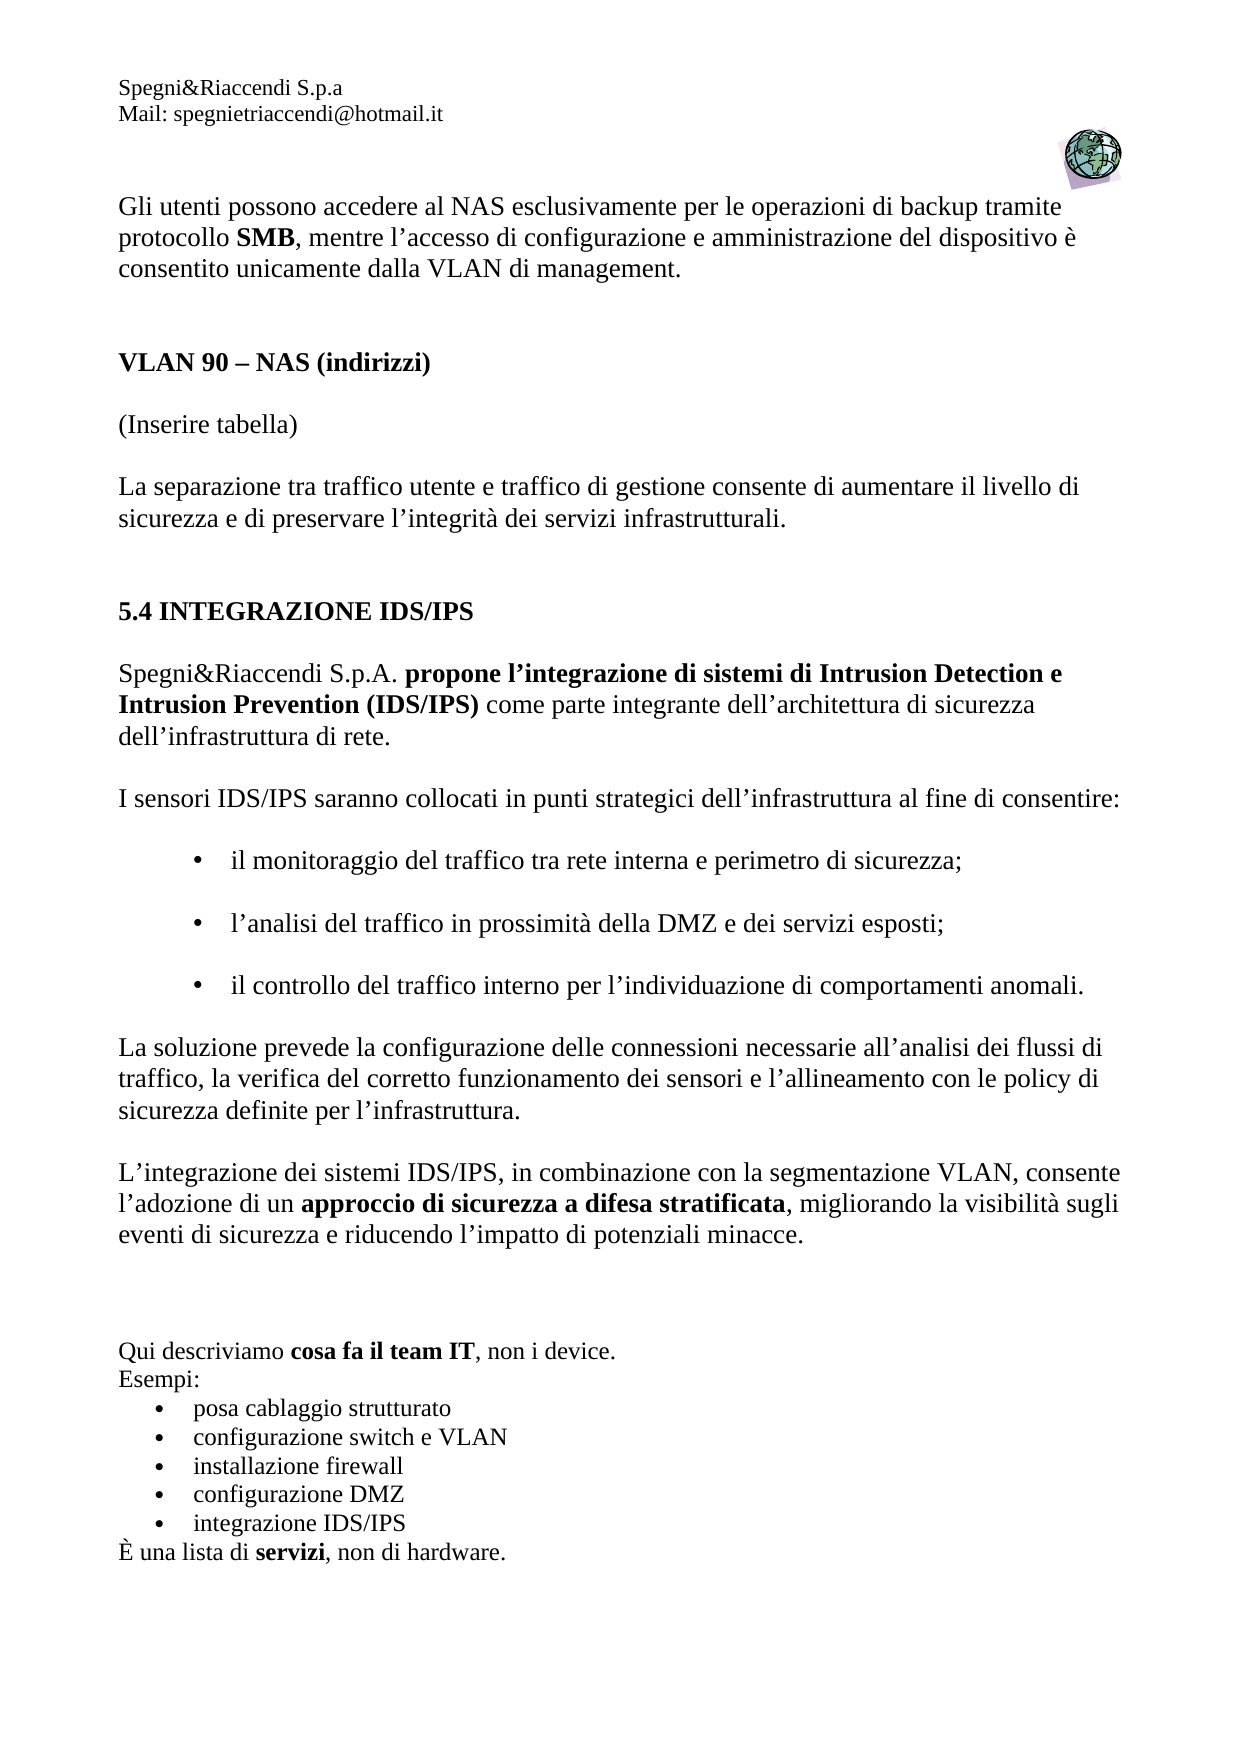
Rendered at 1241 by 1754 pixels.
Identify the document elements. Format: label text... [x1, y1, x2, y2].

text La soluzione prevede la configurazione delle connessioni necessarie all’analisi dei flussi di traffico, la verifica del corretto funzionamento dei sensori e l’allineamento con le policy di sicurezza definite per l’infrastruttura. L’integrazione dei sistemi IDS/IPS, in combinazione con la segmentazione VLAN, consente l’adozione di un approccio di sicurezza a difesa stratificata, migliorando la visibilità sugli eventi di sicurezza e riducendo l’impatto di potenziali minacce. [118, 1031, 1122, 1249]
list configurazione DMZ [156, 1479, 1122, 1508]
text È una lista di servizi, non di hardware. [118, 1537, 1122, 1566]
text Esempi: [118, 1364, 1122, 1393]
list configurazione switch e VLAN [156, 1422, 1122, 1451]
list posa cablaggio strutturato [156, 1393, 1122, 1422]
text Gli utenti possono accedere al NAS esclusivamente per le operazioni di backup tramite protocollo SMB, mentre l’accesso di configurazione e amministrazione del dispositivo è consentito unicamente dalla VLAN di management. [118, 190, 1122, 284]
list l’analisi del traffico in prossimità della DMZ e dei servizi esposti; [193, 907, 1122, 938]
text La separazione tra traffico utente e traffico di gestione consente di aumentare il livello di sicurezza e di preservare l’integrità dei servizi infrastrutturali. [118, 471, 1122, 533]
text (Inserire tabella) [118, 408, 1122, 439]
text VLAN 90 – NAS (indirizzi) [118, 346, 1122, 377]
list installazione firewall [156, 1451, 1122, 1479]
list il monitoraggio del traffico tra rete interna e perimetro di sicurezza; [193, 844, 1122, 876]
text Spegni&Riaccendi S.p.A. propone l’integrazione di sistemi di Intrusion Detection e Intrusion Prevention (IDS/IPS) come parte integrante dell’architettura di sicurezza dell’infrastruttura di rete. I sensori IDS/IPS saranno collocati in punti strategici dell’infrastruttura al fine di consentire: [118, 657, 1122, 813]
list integrazione IDS/IPS [156, 1508, 1122, 1537]
text 5.4 INTEGRAZIONE IDS/IPS [118, 595, 1122, 626]
text Qui descriviamo cosa fa il team IT, non i device. [118, 1336, 1122, 1364]
list il controllo del traffico interno per l’individuazione di comportamenti anomali. [193, 969, 1122, 1000]
